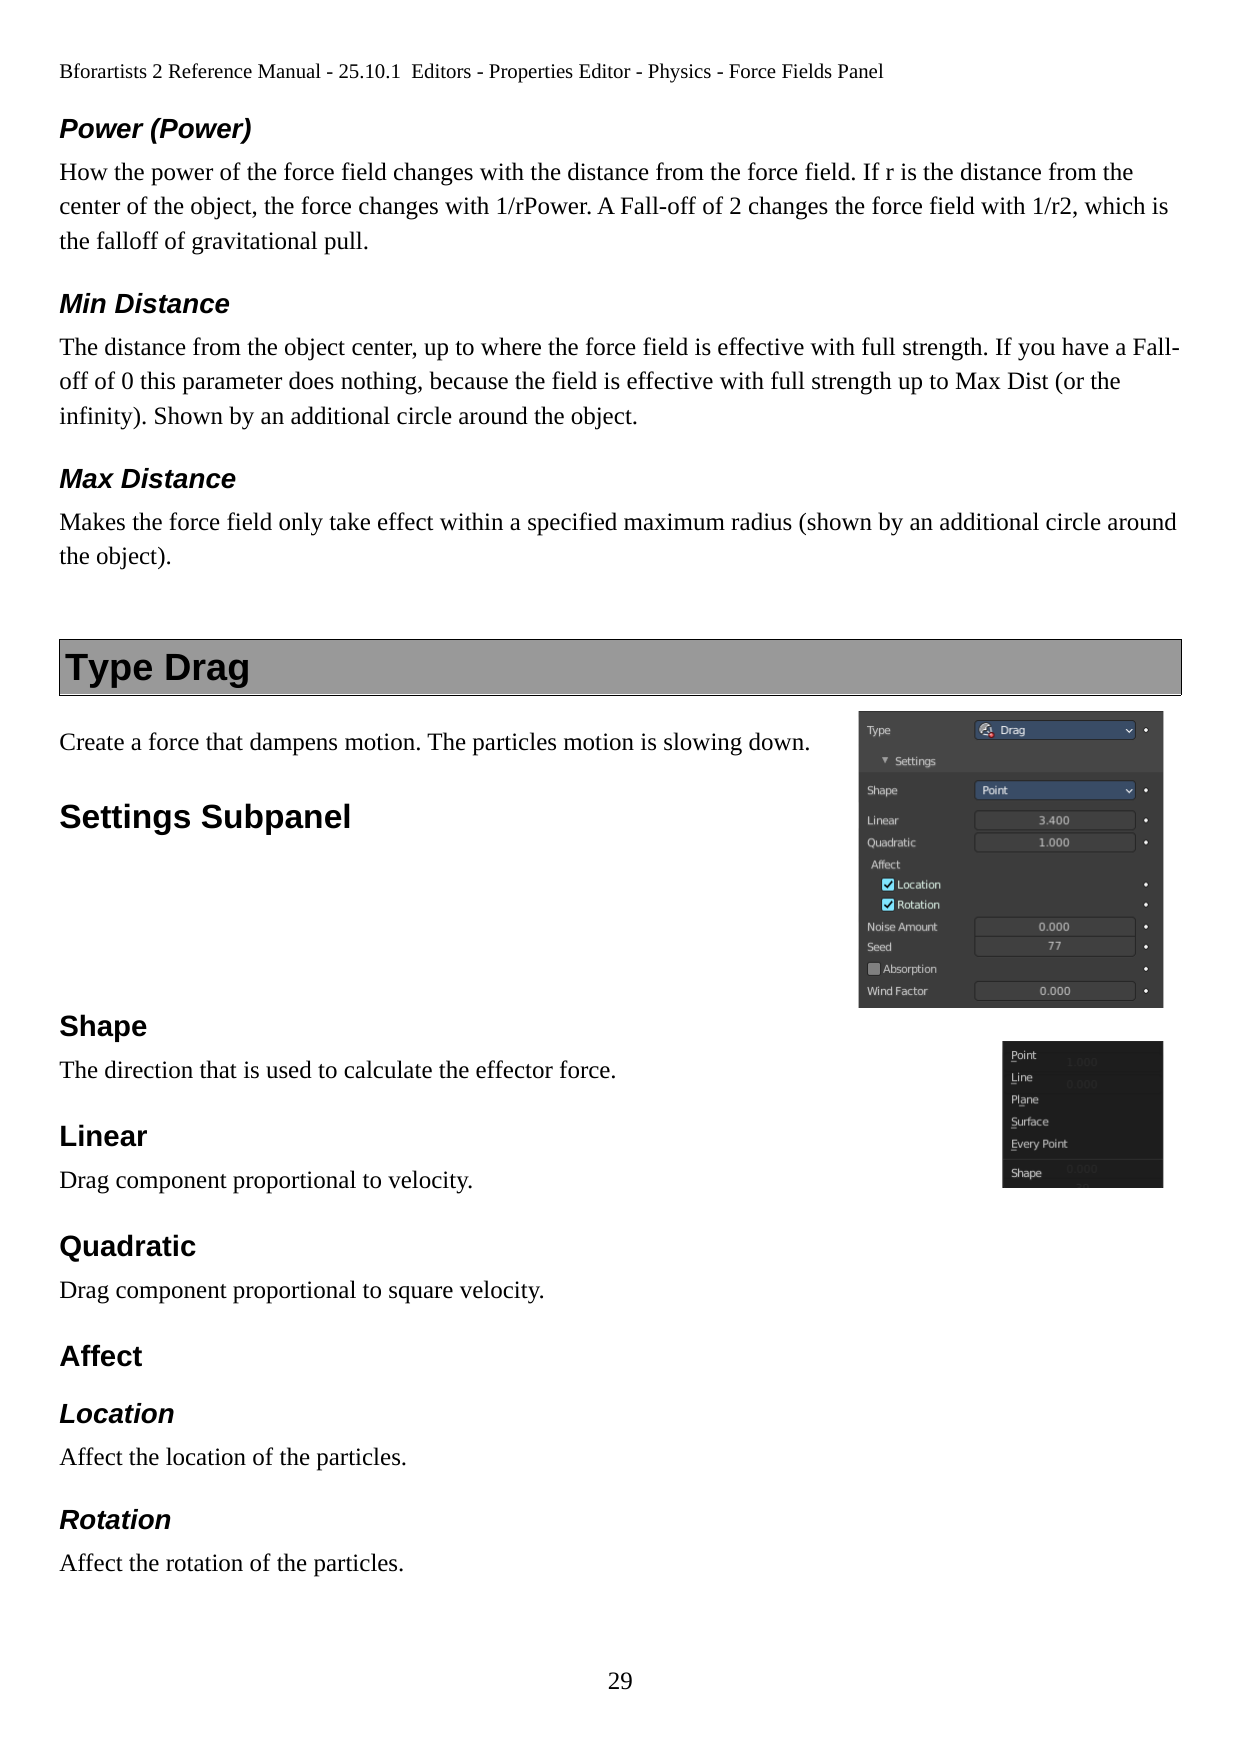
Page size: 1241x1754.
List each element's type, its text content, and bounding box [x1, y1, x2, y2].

picture [1002, 1041, 1164, 1188]
subtitle Rotation [59, 1504, 1181, 1536]
subtitle Quadratic [59, 1229, 1181, 1263]
text The distance from the object center, up to where the force field is effective with full strength. If you have a Fall-off of 0 this parameter does nothing, because the field is effective with full strength up to Max Dist (or the infinity). Shown by an additional circle around the object. [59, 332, 1181, 429]
table_header Type Drag [60, 640, 1181, 694]
subtitle Max Distance [59, 462, 1181, 494]
text Create a force that dampens motion. The particles motion is slowing down. [59, 727, 858, 755]
text Drag component proportional to square velocity. [59, 1275, 1181, 1304]
picture [858, 711, 1164, 1008]
subtitle [1164, 796, 1181, 835]
text Affect the location of the particles. [59, 1442, 1181, 1471]
text The direction that is used to calculate the effector force. [59, 1056, 1002, 1084]
text Drag component proportional to velocity. [59, 1166, 1181, 1194]
subtitle Affect [59, 1339, 1181, 1373]
text Makes the force field only take effect within a specified maximum radius (shown by an additional circle around the object). [59, 507, 1181, 570]
subtitle [1164, 1119, 1181, 1153]
subtitle Settings Subpanel [59, 796, 858, 835]
subtitle Linear [59, 1119, 1002, 1153]
text How the power of the force field changes with the distance from the force field. If r is the distance from the center of the object, the force changes with 1/rPower. A Fall-off of 2 changes the force field with 1/r2, which is the falloff of gravitational pull. [59, 157, 1181, 255]
subtitle Location [59, 1398, 1181, 1430]
subtitle Shape [59, 1009, 1181, 1043]
text Affect the rotation of the particles. [59, 1548, 1181, 1577]
subtitle Min Distance [59, 287, 1181, 319]
subtitle Power (Power) [59, 113, 1181, 144]
